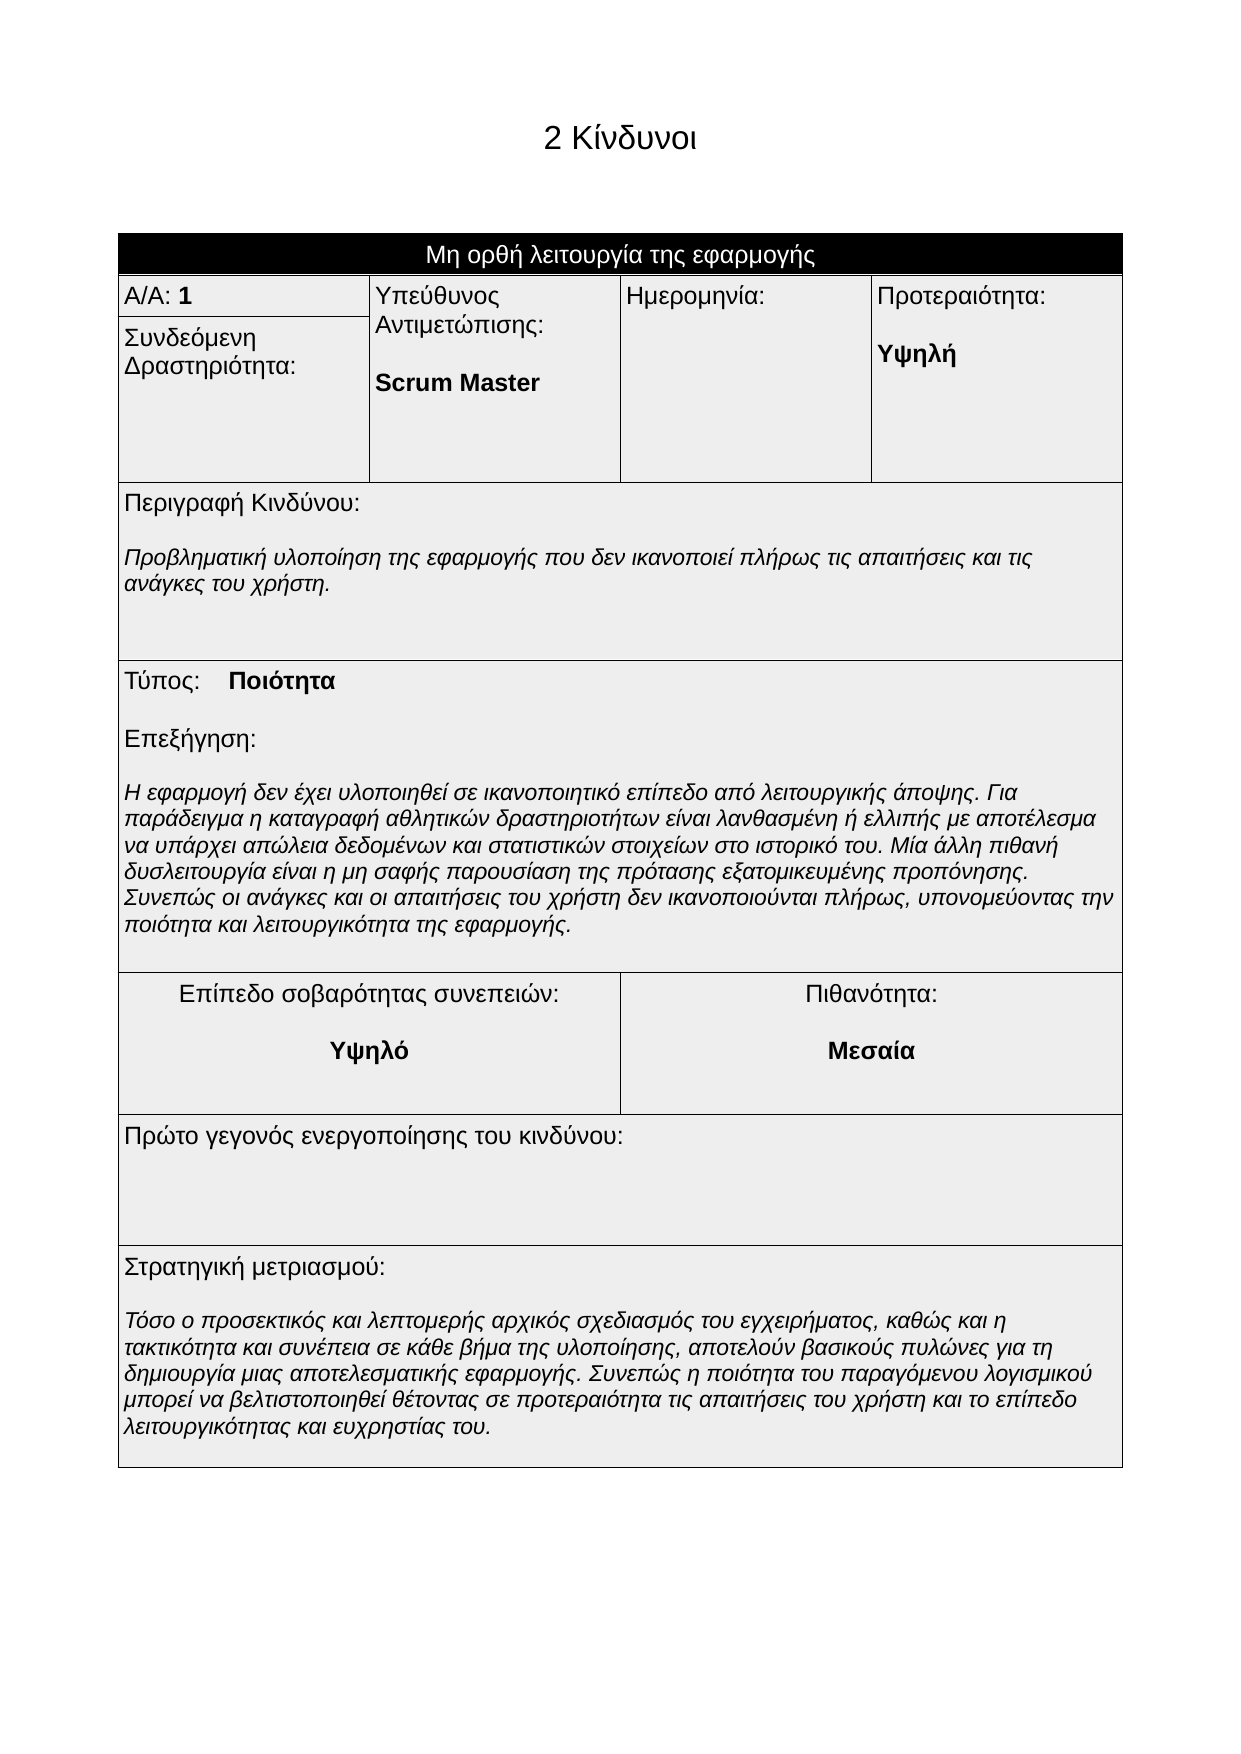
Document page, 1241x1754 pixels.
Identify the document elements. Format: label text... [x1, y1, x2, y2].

table_cell Περιγραφή Κινδύνου: Προβληματική υλοποίηση της εφαρμογής που δεν ικανοποιεί πλήρως τις απαιτήσεις και τις ανάγκες του χρήστη. [119, 483, 1122, 659]
table_cell Στρατηγική μετριασμού: Τόσο ο προσεκτικός και λεπτομερής αρχικός σχεδιασμός του εγχειρήματος, καθώς και η τακτικότητα και συνέπεια σε κάθε βήμα της υλοποίησης, αποτελούν βασικούς πυλώνες για τη δημιουργία μιας αποτελεσματικής εφαρμογής. Συνεπώς η ποιότητα του παραγόμενου λογισμικού μπορεί να βελτιστοποιηθεί θέτοντας σε προτεραιότητα τις απαιτήσεις του χρήστη και το επίπεδο λειτουργικότητας και ευχρηστίας του. [119, 1246, 1122, 1467]
table_cell Πρώτο γεγονός ενεργοποίησης του κινδύνου: [119, 1115, 1122, 1245]
text 2 Κίνδυνοι [118, 118, 1122, 157]
table_cell Προτεραιότητα: Υψηλή [872, 276, 1122, 482]
table_cell Ημερομηνία: [621, 276, 871, 482]
table_cell Πιθανότητα: Μεσαία [621, 973, 1122, 1114]
table_cell Τύπος: Ποιότητα Επεξήγηση: Η εφαρμογή δεν έχει υλοποιηθεί σε ικανοποιητικό επίπεδο από λειτουργικής άποψης. Για παράδειγμα η καταγραφή αθλητικών δραστηριοτήτων είναι λανθασμένη ή ελλιπής με αποτέλεσμα να υπάρχει απώλεια δεδομένων και στατιστικών στοιχείων στο ιστορικό του. Μία άλλη πιθανή δυσλειτουργία είναι η μη σαφής παρουσίαση της πρότασης εξατομικευμένης προπόνησης. Συνεπώς οι ανάγκες και οι απαιτήσεις του χρήστη δεν ικανοποιούνται πλήρως, υπονομεύοντας την ποιότητα και λειτουργικότητα της εφαρμογής. [119, 661, 1122, 972]
table_cell Α/Α: 1 [119, 276, 369, 316]
table_cell Υπεύθυνος Αντιμετώπισης: Scrum Master [370, 276, 620, 482]
table_cell Επίπεδο σοβαρότητας συνεπειών: Υψηλό [119, 973, 620, 1114]
table_header Μη ορθή λειτουργία της εφαρμογής [119, 234, 1122, 274]
table_cell Συνδεόμενη Δραστηριότητα: [119, 317, 369, 482]
